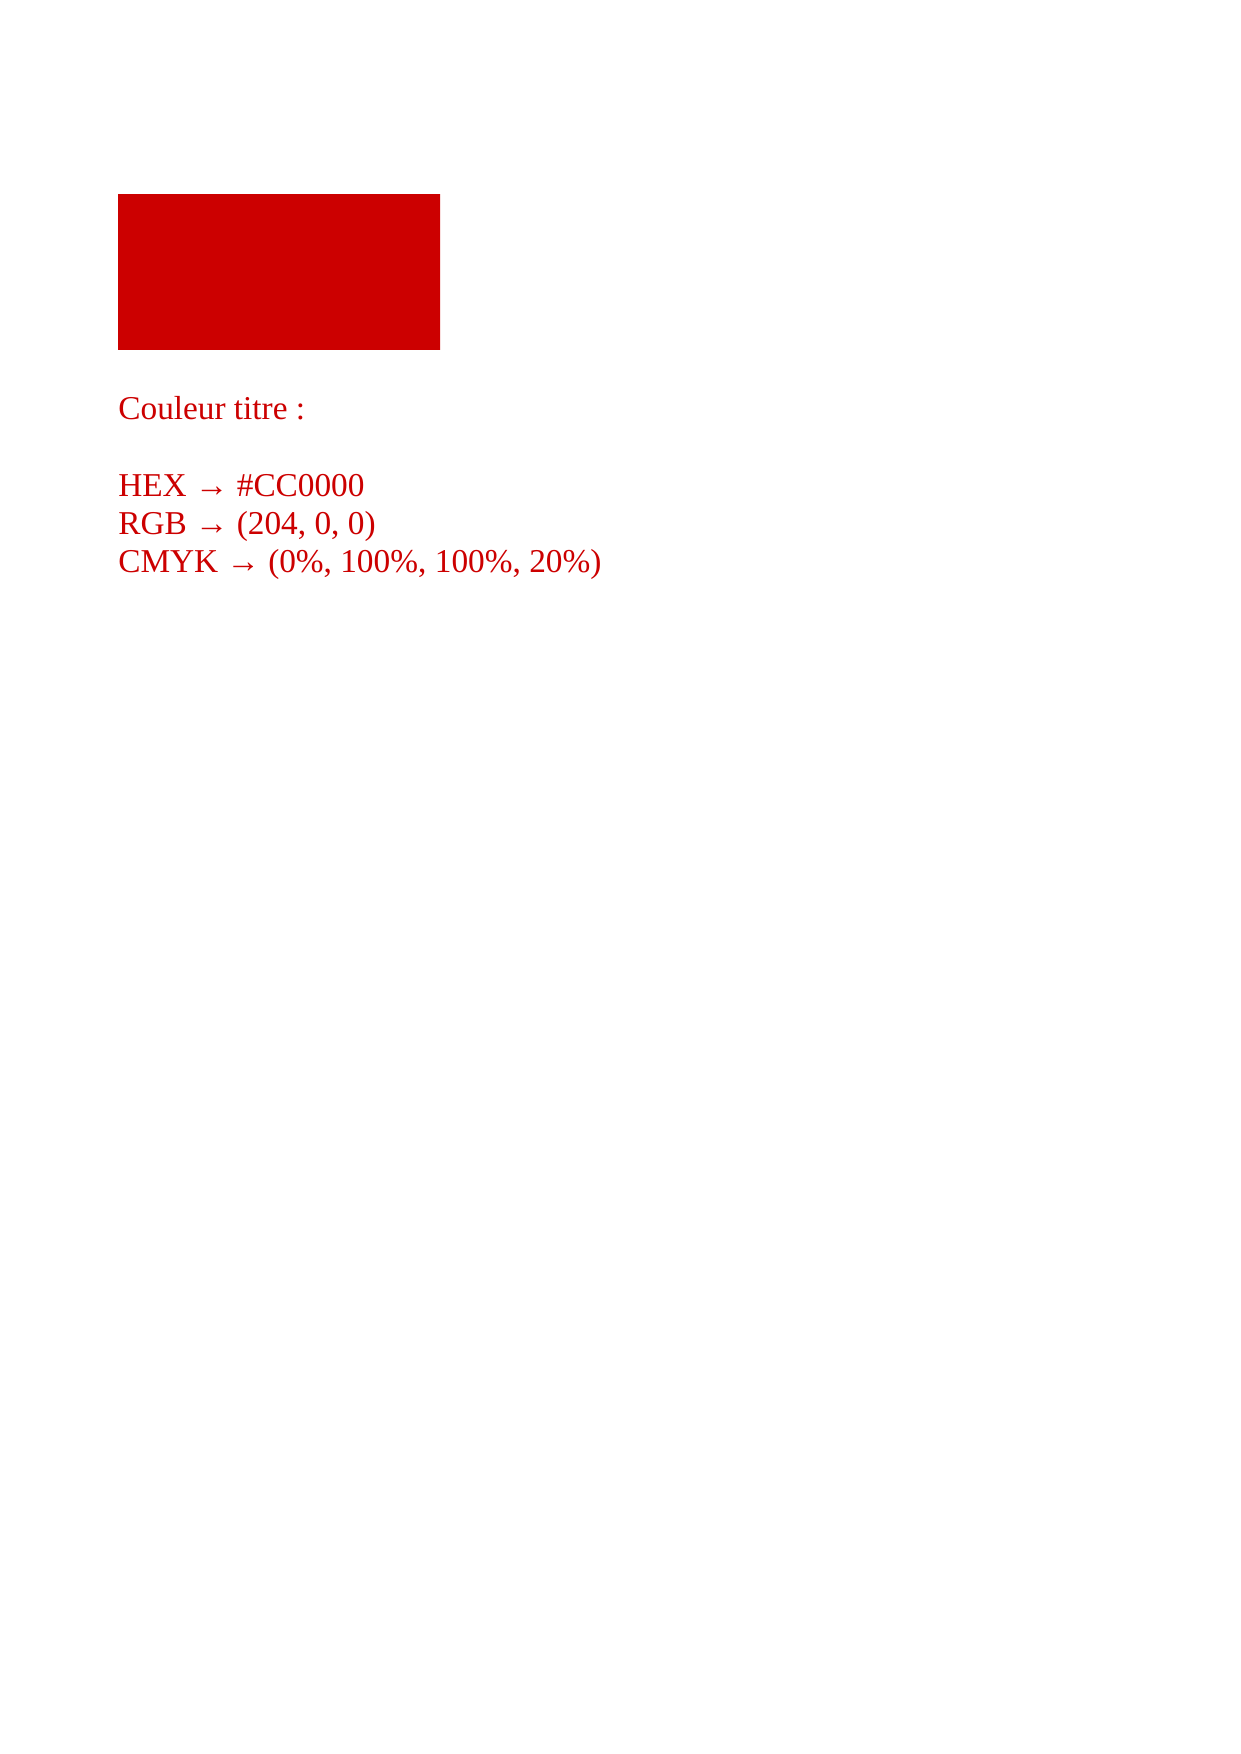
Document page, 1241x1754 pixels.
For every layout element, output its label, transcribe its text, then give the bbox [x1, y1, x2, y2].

text CMYK → (0%, 100%, 100%, 20%) [118, 542, 1122, 580]
text Couleur titre : [118, 388, 1122, 427]
text RGB → (204, 0, 0) [118, 503, 1122, 542]
picture [118, 194, 441, 350]
text HEX → #CC0000 [118, 465, 1122, 503]
